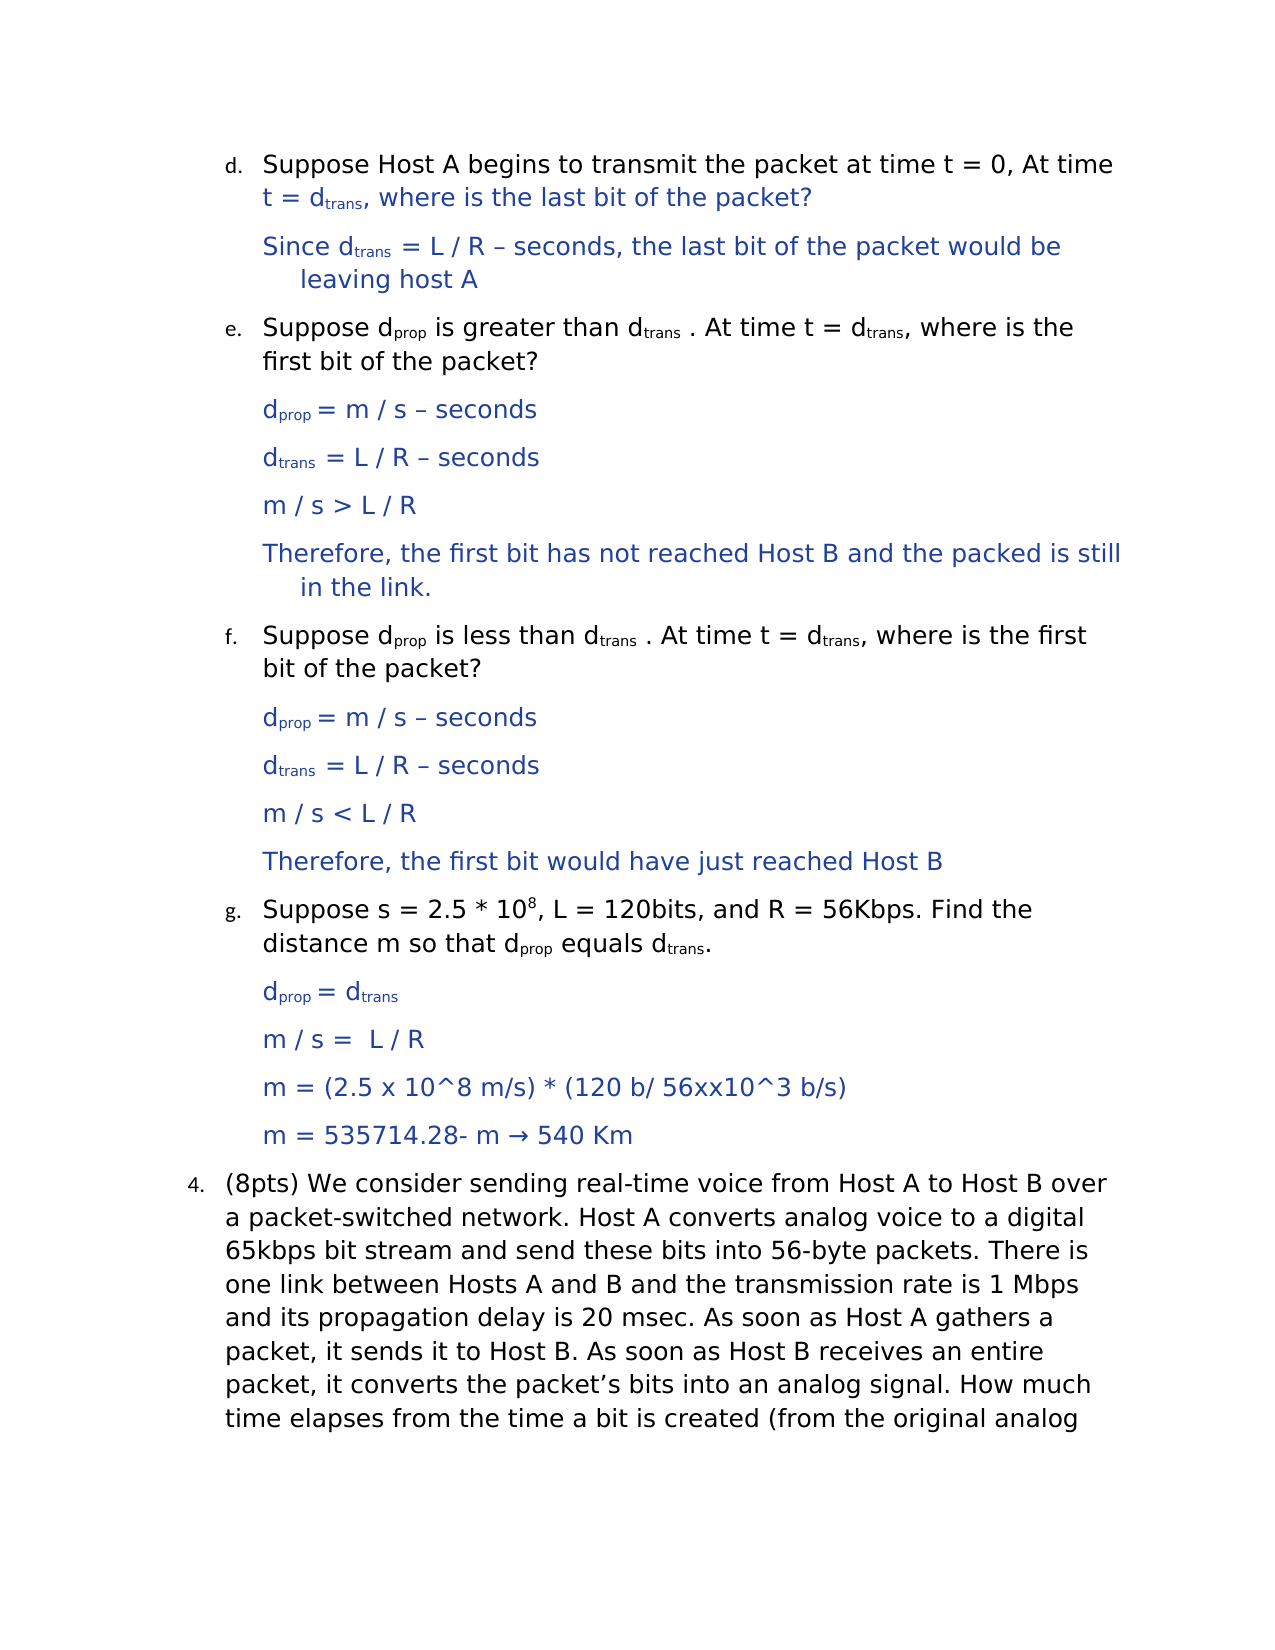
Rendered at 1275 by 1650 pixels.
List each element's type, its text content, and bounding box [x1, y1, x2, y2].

list (8pts) We consider sending real-time voice from Host A to Host B over a packet-switched network. Host A converts analog voice to a digital 65kbps bit stream and send these bits into 56-byte packets. There is one link between Hosts A and B and the transmission rate is 1 Mbps and its propagation delay is 20 msec. As soon as Host A gathers a packet, it sends it to Host B. As soon as Host B receives an entire packet, it converts the packet’s bits into an analog signal. How much time elapses from the time a bit is created (from the original analog [187, 1169, 1125, 1433]
list Since dtrans = L / R – seconds, the last bit of the packet would be leaving host A [262, 232, 1125, 294]
list m / s > L / R [262, 491, 1125, 520]
list dtrans = L / R – seconds [262, 751, 1125, 780]
list Suppose dprop is less than dtrans . At time t = dtrans, where is the first bit of the packet? [225, 621, 1125, 684]
list m / s < L / R [262, 799, 1125, 828]
list dprop = dtrans [262, 977, 1125, 1006]
list Suppose Host A begins to transmit the packet at time t = 0, At time t = dtrans, where is the last bit of the packet? [225, 150, 1125, 213]
list m = (2.5 x 10^8 m/s) * (120 b/ 56xx10^3 b/s) [262, 1073, 1125, 1102]
list Suppose s = 2.5 * 108, L = 120bits, and R = 56Kbps. Find the distance m so that dprop equals dtrans. [225, 895, 1125, 958]
list m / s = L / R [262, 1025, 1125, 1054]
list Therefore, the first bit would have just reached Host B [262, 847, 1125, 876]
list dprop = m / s – seconds [262, 703, 1125, 732]
list Suppose dprop is greater than dtrans . At time t = dtrans, where is the first bit of the packet? [225, 313, 1125, 376]
list dprop = m / s – seconds [262, 395, 1125, 424]
list m = 535714.28- m → 540 Km [262, 1121, 1125, 1150]
list Therefore, the first bit has not reached Host B and the packed is still in the link. [262, 539, 1125, 602]
list dtrans = L / R – seconds [262, 443, 1125, 472]
